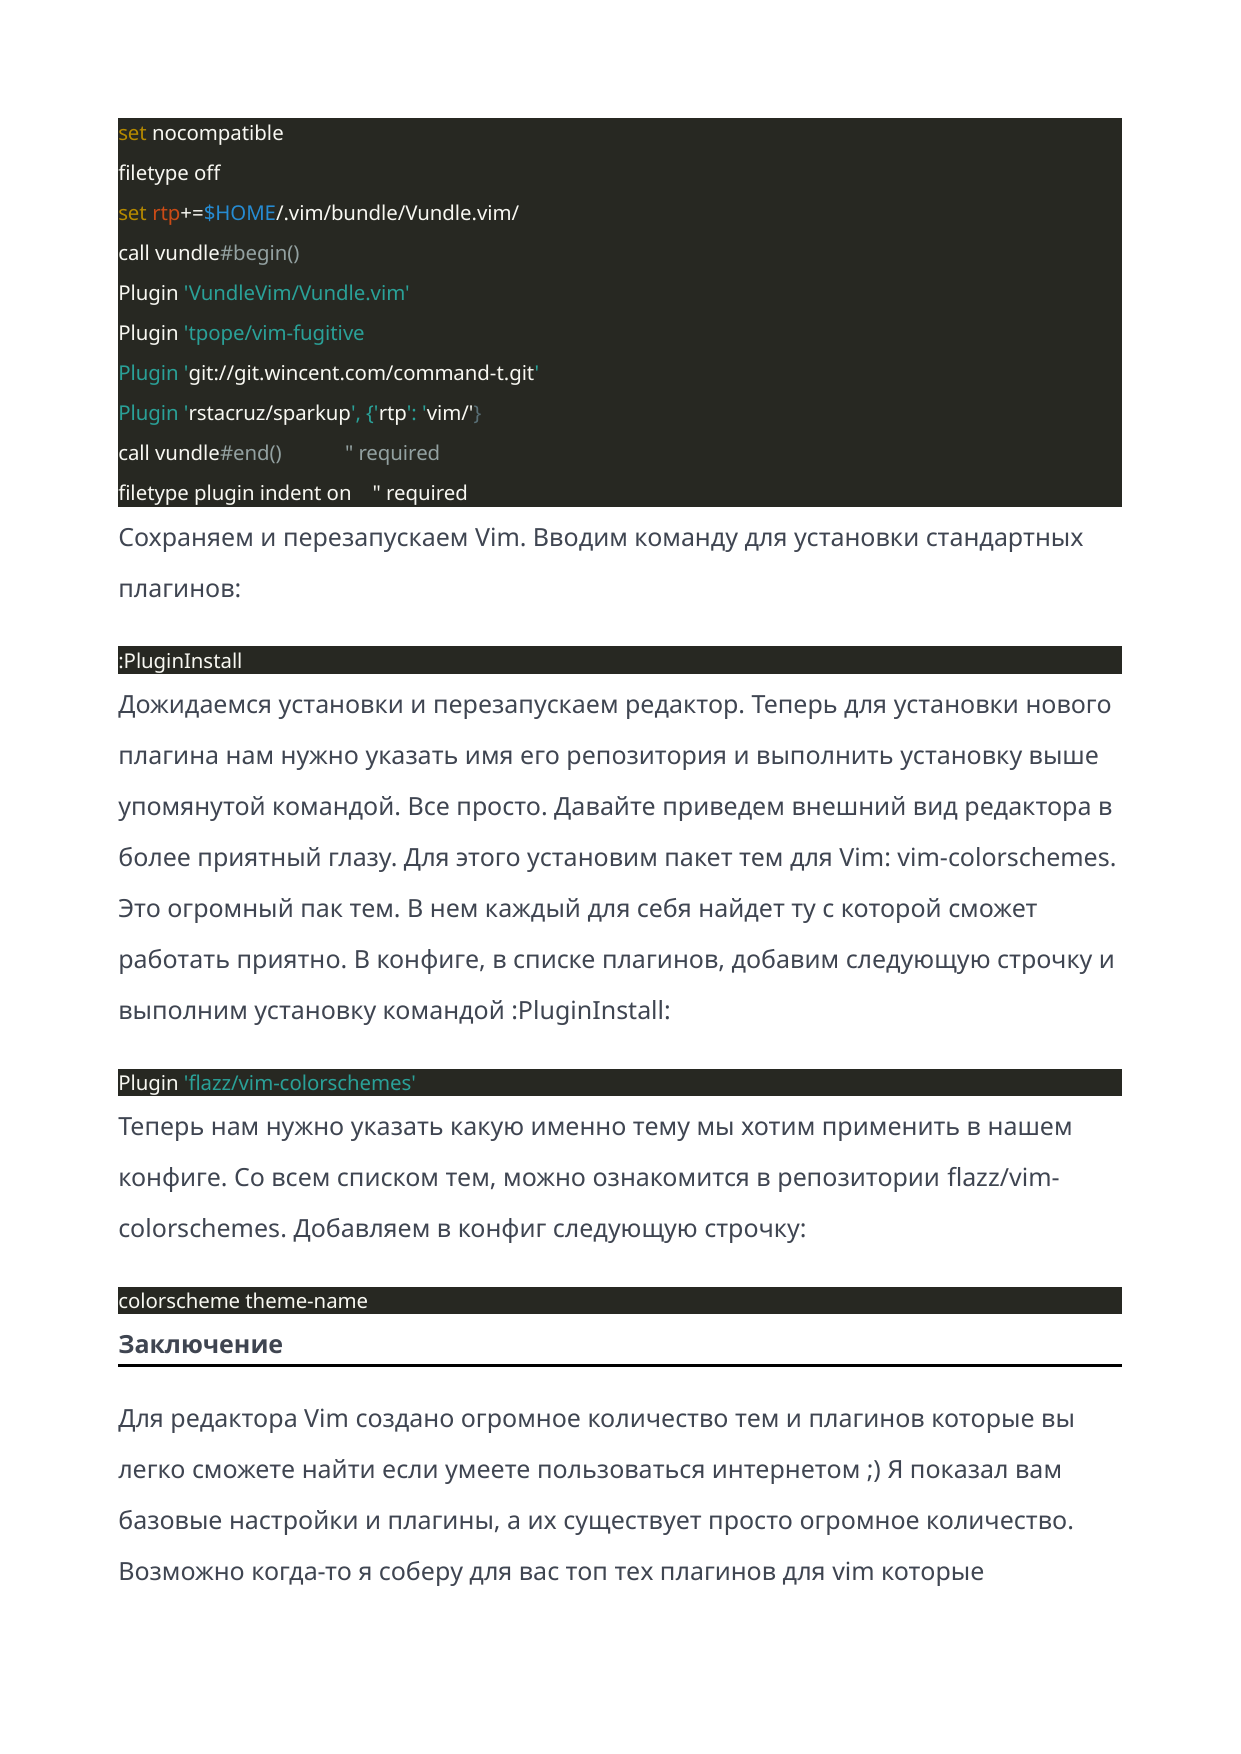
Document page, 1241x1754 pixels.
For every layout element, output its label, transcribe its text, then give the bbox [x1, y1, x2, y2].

text Теперь нам нужно указать какую именно тему мы хотим применить в нашем конфиге. Со всем списком тем, можно ознакомится в репозитории flazz/vim-colorschemes. Добавляем в конфиг следующую строчку: [118, 1109, 1122, 1245]
text Plugin 'tpope/vim-fugitive [118, 319, 1122, 346]
subtitle Заключение [118, 1327, 1122, 1364]
text filetype plugin indent on " required [118, 479, 1122, 507]
text call vundle#begin() [118, 238, 1122, 266]
text filetype off [118, 158, 1122, 186]
text set rtp+=$HOME/.vim/bundle/Vundle.vim/ [118, 198, 1122, 226]
text :PluginInstall [118, 646, 1122, 674]
text Plugin 'git://git.wincent.com/command-t.git' [118, 359, 1122, 386]
text colorscheme theme-name [118, 1287, 1122, 1314]
text Для редактора Vim создано огромное количество тем и плагинов которые вы легко сможете найти если умеете пользоваться интернетом ;) Я показал вам базовые настройки и плагины, а их существует просто огромное количество. Возможно когда-то я соберу для вас топ тех плагинов для vim которые [118, 1401, 1122, 1588]
text set nocompatible [118, 118, 1122, 146]
text call vundle#end() " required [118, 439, 1122, 467]
text Plugin 'flazz/vim-colorschemes' [118, 1069, 1122, 1096]
text Сохраняем и перезапускаем Vim. Вводим команду для установки стандартных плагинов: [118, 519, 1122, 604]
text Plugin 'VundleVim/Vundle.vim' [118, 278, 1122, 306]
text Plugin 'rstacruz/sparkup', {'rtp': 'vim/'} [118, 399, 1122, 427]
text Дожидаемся установки и перезапускаем редактор. Теперь для установки нового плагина нам нужно указать имя его репозитория и выполнить установку выше упомянутой командой. Все просто. Давайте приведем внешний вид редактора в более приятный глазу. Для этого установим пакет тем для Vim: vim-colorschemes. Это огромный пак тем. В нем каждый для себя найдет ту с которой сможет работать приятно. В конфиге, в списке плагинов, добавим следующую строчку и выполним установку командой :PluginInstall: [118, 686, 1122, 1027]
